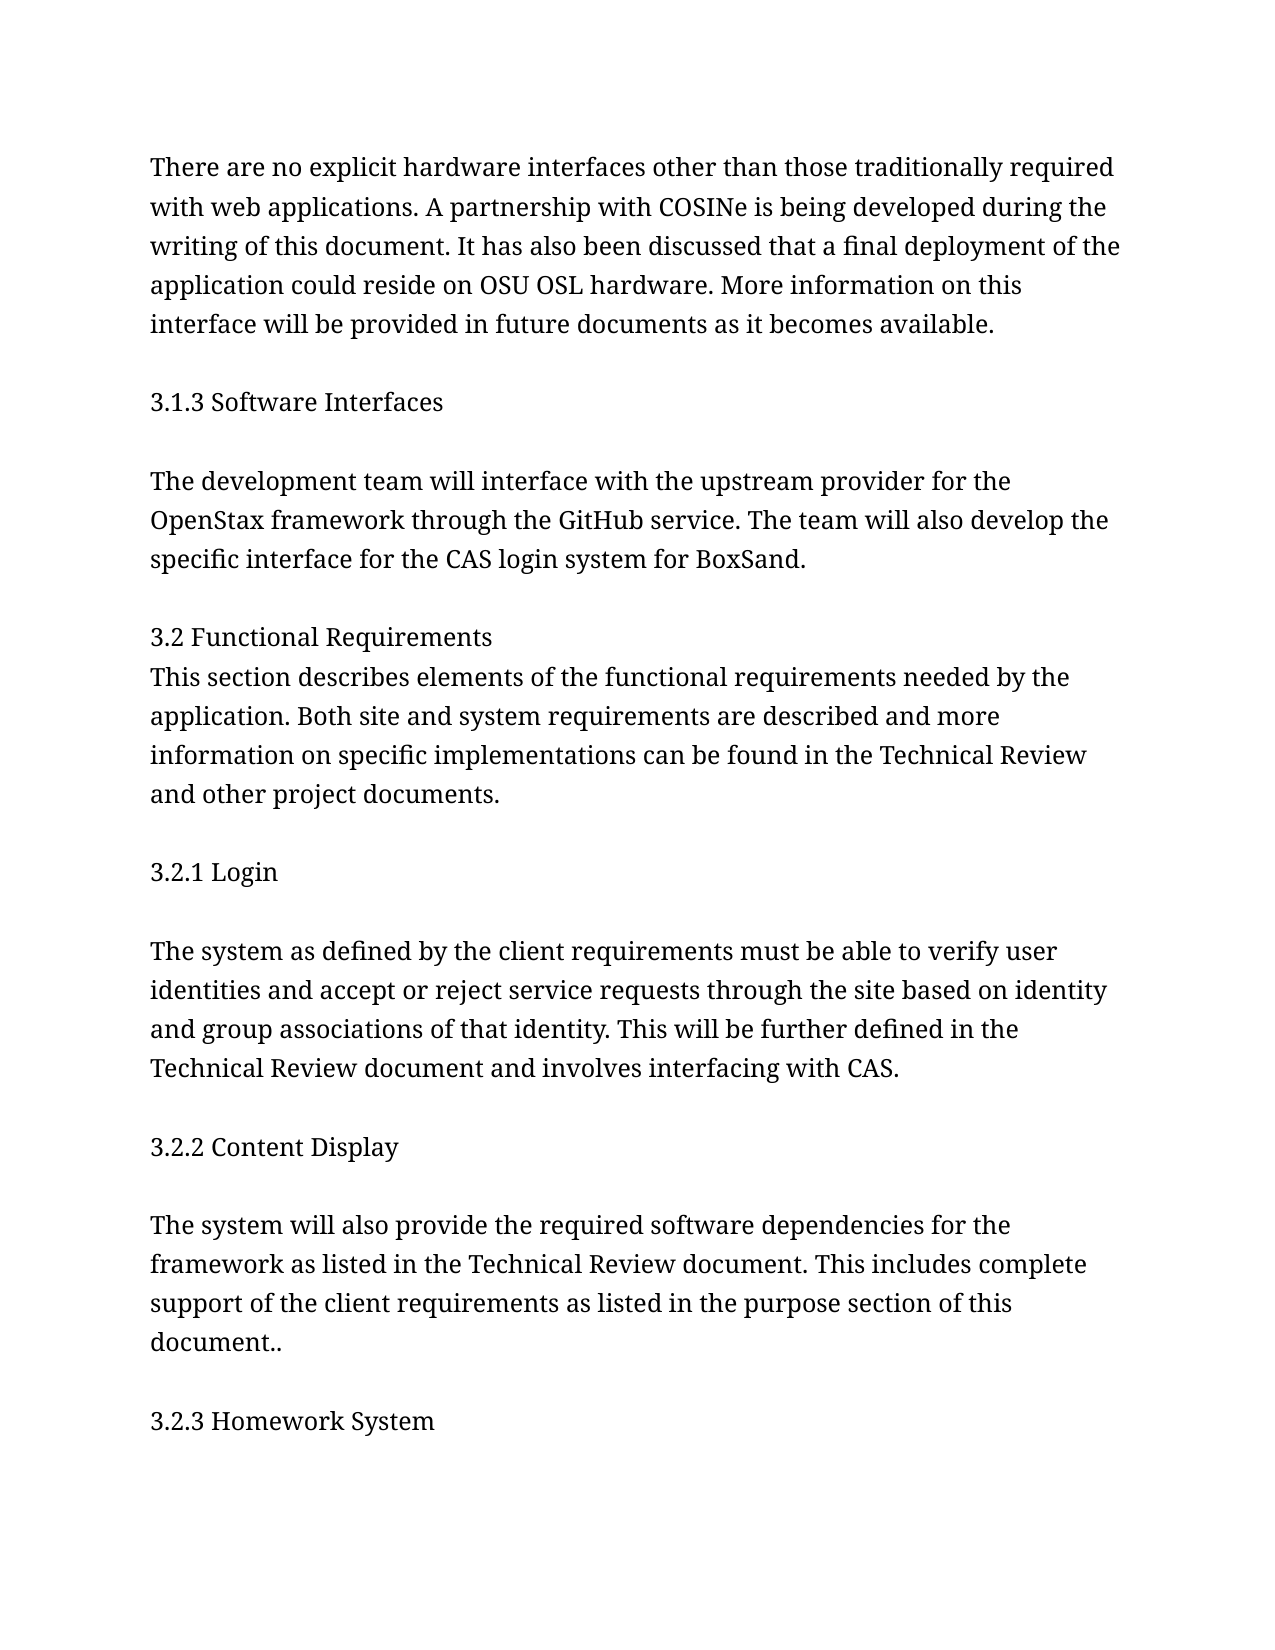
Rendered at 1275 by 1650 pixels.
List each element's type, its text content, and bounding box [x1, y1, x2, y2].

text 3.2.2 Content Display [150, 1129, 1125, 1163]
text 3.2.1 Login [150, 855, 1125, 889]
text 3.1.3 Software Interfaces [150, 385, 1125, 419]
text 3.2 Functional Requirements [150, 620, 1125, 654]
text 3.2.3 Homework System [150, 1403, 1125, 1437]
text This section describes elements of the functional requirements needed by the application. Both site and system requirements are described and more information on specific implementations can be found in the Technical Review and other project documents. [150, 659, 1125, 811]
text The system will also provide the required software dependencies for the framework as listed in the Technical Review document. This includes complete support of the client requirements as listed in the purpose section of this document.. [150, 1207, 1125, 1359]
text The system as defined by the client requirements must be able to verify user identities and accept or reject service requests through the site based on identity and group associations of that identity. This will be further defined in the Technical Review document and involves interfacing with CAS. [150, 933, 1125, 1085]
text The development team will interface with the upstream provider for the OpenStax framework through the GitHub service. The team will also develop the specific interface for the CAS login system for BoxSand. [150, 463, 1125, 576]
text There are no explicit hardware interfaces other than those traditionally required with web applications. A partnership with COSINe is being developed during the writing of this document. It has also been discussed that a final deployment of the application could reside on OSU OSL hardware. More information on this interface will be provided in future documents as it becomes available. [150, 150, 1125, 341]
